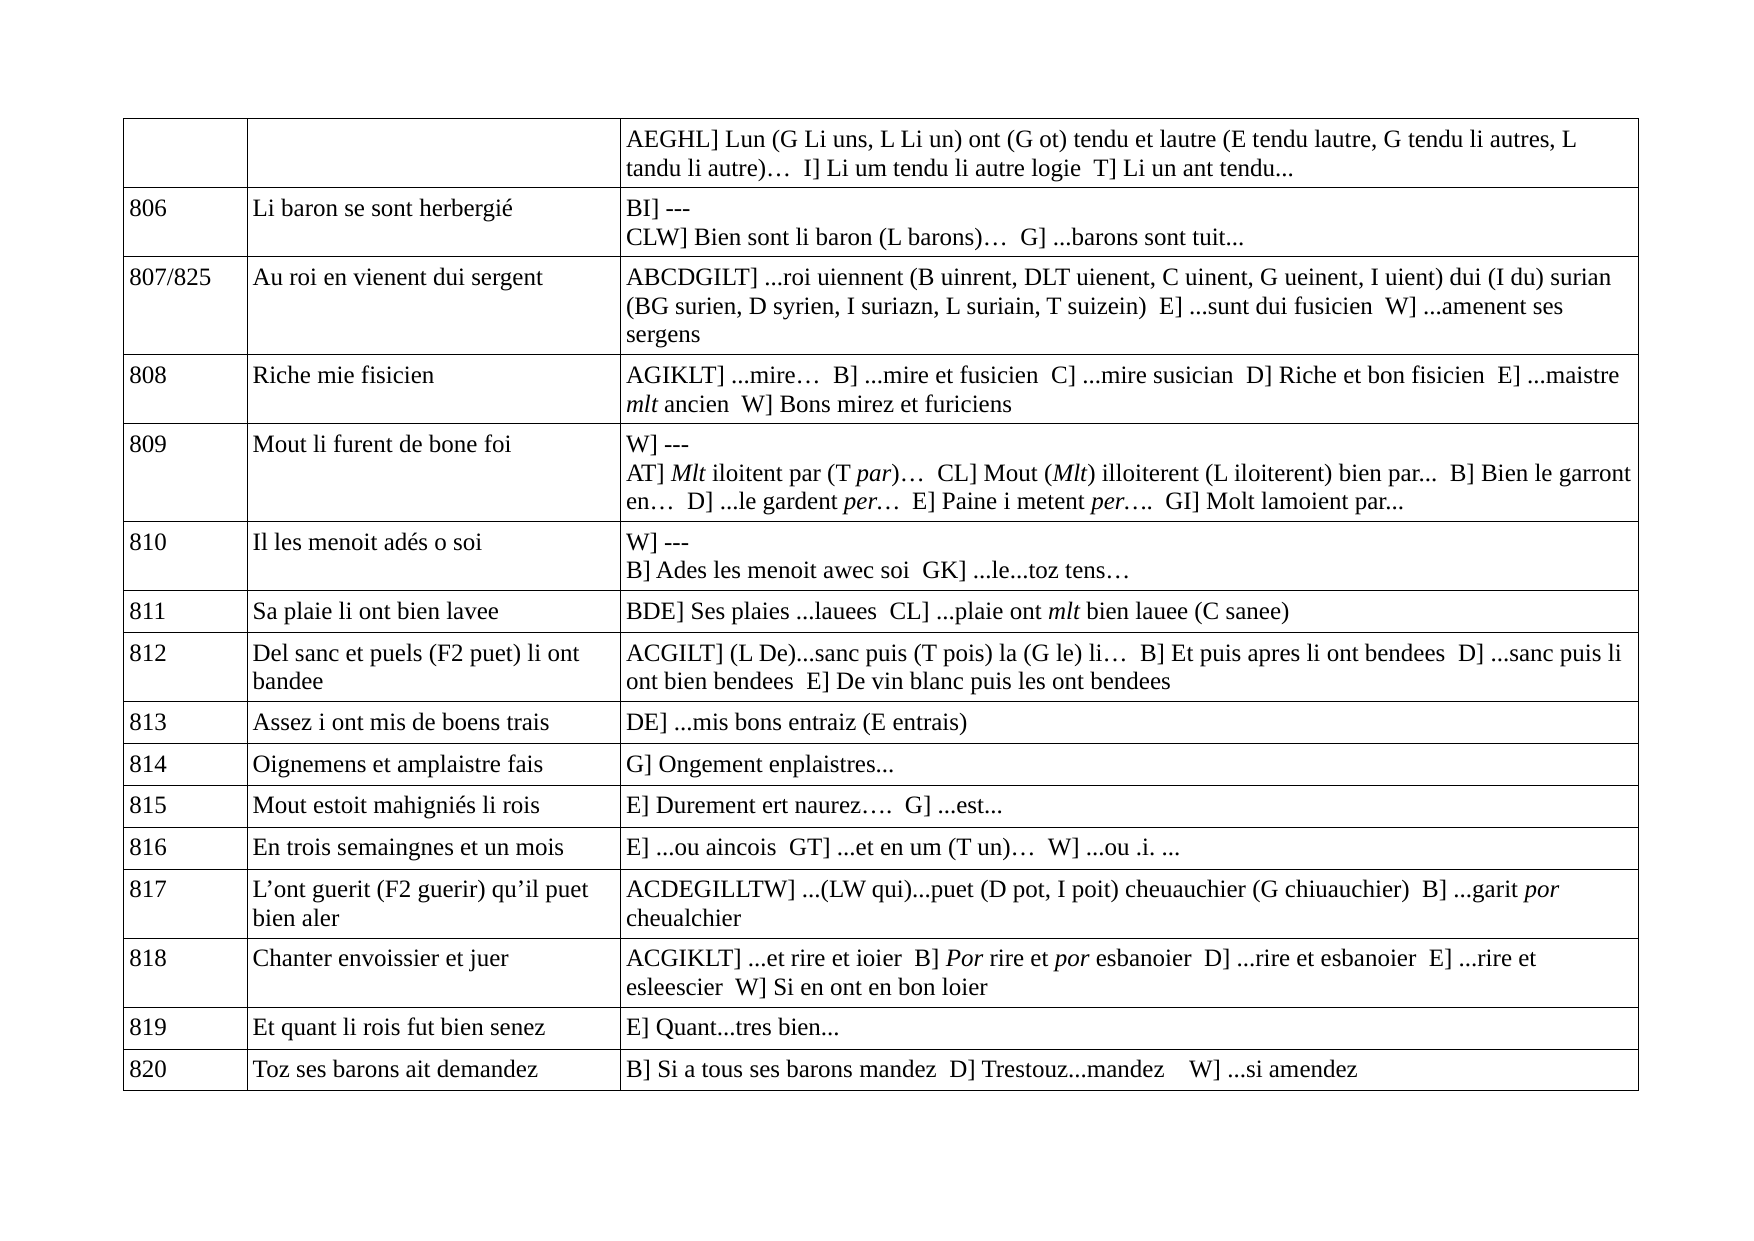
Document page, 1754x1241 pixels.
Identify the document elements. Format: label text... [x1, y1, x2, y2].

table_cell Au roi en vienent dui sergent [248, 257, 620, 354]
table_cell W] --- B] Ades les menoit awec soi GK] ...le...toz tens… [621, 522, 1638, 590]
table_cell Oignemens et amplaistre fais [248, 744, 620, 785]
table_cell 815 [124, 786, 247, 827]
table_cell 818 [124, 939, 247, 1007]
table_cell [124, 119, 247, 187]
table_cell 809 [124, 424, 247, 521]
table_cell Et quant li rois fut bien senez [248, 1008, 620, 1048]
table_cell E] Durement ert naurez…. G] ...est... [621, 786, 1638, 827]
table_cell Del sanc et puels (F2 puet) li ont bandee [248, 633, 620, 701]
table_cell ACDEGILLTW] ...(LW qui)...puet (D pot, I poit) cheuauchier (G chiuauchier) B] ...garit por cheualchier [621, 870, 1638, 937]
table_cell B] Si a tous ses barons mandez D] Trestouz...mandez W] ...si amendez [621, 1050, 1638, 1090]
table_cell BI] --- CLW] Bien sont li baron (L barons)… G] ...barons sont tuit... [621, 188, 1638, 256]
table_cell 811 [124, 591, 247, 632]
table_cell Riche mie fisicien [248, 355, 620, 423]
table_cell --- AEGHL] Lun (G Li uns, L Li un) ont (G ot) tendu et lautre (E tendu lautre, G tendu li autres, L tandu li autre)… I] Li um tendu li autre logie T] Li un ant tendu... [621, 119, 1638, 187]
table_cell Li baron se sont herbergié [248, 188, 620, 256]
table_cell 813 [124, 702, 247, 743]
table_cell 812 [124, 633, 247, 701]
table_cell 807/825 [124, 257, 247, 354]
table_cell AGIKLT] ...mire… B] ...mire et fusicien C] ...mire susician D] Riche et bon fisicien E] ...maistre mlt ancien W] Bons mirez et furiciens [621, 355, 1638, 423]
table_cell L’ont guerit (F2 guerir) qu’il puet bien aler [248, 870, 620, 937]
table_cell ABCDGILT] ...roi uiennent (B uinrent, DLT uienent, C uinent, G ueinent, I uient) dui (I du) surian (BG surien, D syrien, I suriazn, L suriain, T suizein) E] ...sunt dui fusicien W] ...amenent ses sergens [621, 257, 1638, 354]
table_cell Sa plaie li ont bien lavee [248, 591, 620, 632]
table_cell E] ...ou aincois GT] ...et en um (T un)… W] ...ou .i. ... [621, 828, 1638, 868]
table_cell Mout estoit mahigniés li rois [248, 786, 620, 827]
table_cell Il les menoit adés o soi [248, 522, 620, 590]
table_cell 816 [124, 828, 247, 868]
table_cell G] Ongement enplaistres... [621, 744, 1638, 785]
table_cell Mout li furent de bone foi [248, 424, 620, 521]
table_cell 820 [124, 1050, 247, 1090]
table_cell E] Quant...tres bien... [621, 1008, 1638, 1048]
table_cell 819 [124, 1008, 247, 1048]
table_cell 810 [124, 522, 247, 590]
table_cell ACGIKLT] ...et rire et ioier B] Por rire et por esbanoier D] ...rire et esbanoier E] ...rire et esleescier W] Si en ont en bon loier [621, 939, 1638, 1007]
table_cell BDE] Ses plaies ...lauees CL] ...plaie ont mlt bien lauee (C sanee) [621, 591, 1638, 632]
table_cell 806 [124, 188, 247, 256]
table_cell Assez i ont mis de boens trais [248, 702, 620, 743]
table_cell En trois semaingnes et un mois [248, 828, 620, 868]
table_cell W] --- AT] Mlt iloitent par (T par)… CL] Mout (Mlt) illoiterent (L iloiterent) bien par... B] Bien le garront en… D] ...le gardent per… E] Paine i metent per…. GI] Molt lamoient par... [621, 424, 1638, 521]
table_cell ACGILT] (L De)...sanc puis (T pois) la (G le) li… B] Et puis apres li ont bendees D] ...sanc puis li ont bien bendees E] De vin blanc puis les ont bendees [621, 633, 1638, 701]
table_cell [248, 119, 620, 187]
table_cell Chanter envoissier et juer [248, 939, 620, 1007]
table_cell DE] ...mis bons entraiz (E entrais) [621, 702, 1638, 743]
table_cell Toz ses barons ait demandez [248, 1050, 620, 1090]
table_cell 814 [124, 744, 247, 785]
table_cell 808 [124, 355, 247, 423]
table_cell 817 [124, 870, 247, 937]
